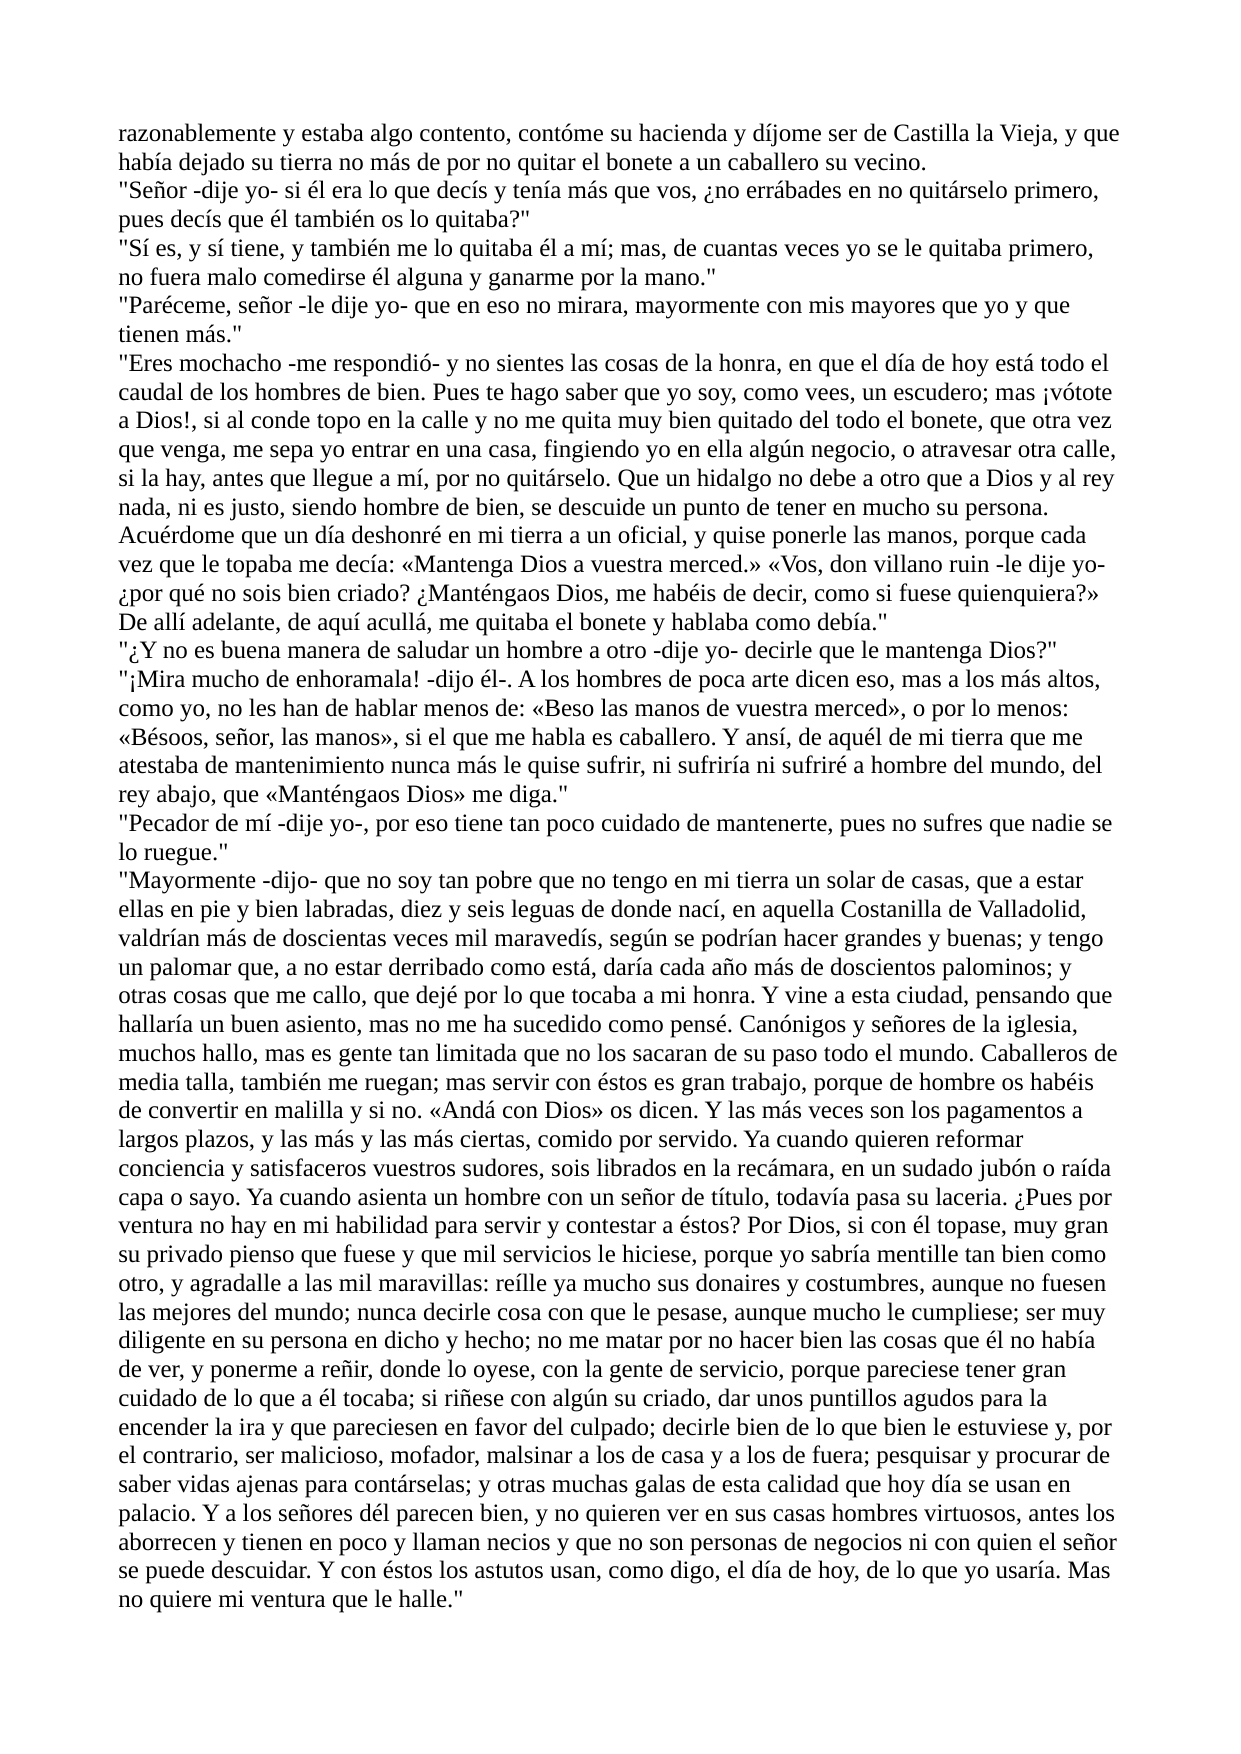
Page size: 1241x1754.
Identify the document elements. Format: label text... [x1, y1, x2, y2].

text "¡Mira mucho de enhoramala! -dijo él-. A los hombres de poca arte dicen eso, mas a los más altos, como yo, no les han de hablar menos de: «Beso las manos de vuestra merced», o por lo menos: «Bésoos, señor, las manos», si el que me habla es caballero. Y ansí, de aquél de mi tierra que me atestaba de mantenimiento nunca más le quise sufrir, ni sufriría ni sufriré a hombre del mundo, del rey abajo, que «Manténgaos Dios» me diga." [118, 664, 1122, 808]
text razonablemente y estaba algo contento, contóme su hacienda y díjome ser de Castilla la Vieja, y que había dejado su tierra no más de por no quitar el bonete a un caballero su vecino. [118, 118, 1122, 176]
text "¿Y no es buena manera de saludar un hombre a otro -dije yo- decirle que le mantenga Dios?" [118, 636, 1122, 664]
text "Pecador de mí -dije yo-, por eso tiene tan poco cuidado de mantenerte, pues no sufres que nadie se lo ruegue." [118, 808, 1122, 866]
text "Sí es, y sí tiene, y también me lo quitaba él a mí; mas, de cuantas veces yo se le quitaba primero, no fuera malo comedirse él alguna y ganarme por la mano." [118, 233, 1122, 291]
text "Paréceme, señor -le dije yo- que en eso no mirara, mayormente con mis mayores que yo y que tienen más." [118, 291, 1122, 348]
text "Señor -dije yo- si él era lo que decís y tenía más que vos, ¿no errábades en no quitárselo primero, pues decís que él también os lo quitaba?" [118, 176, 1122, 233]
text "Eres mochacho -me respondió- y no sientes las cosas de la honra, en que el día de hoy está todo el caudal de los hombres de bien. Pues te hago saber que yo soy, como vees, un escudero; mas ¡vótote a Dios!, si al conde topo en la calle y no me quita muy bien quitado del todo el bonete, que otra vez que venga, me sepa yo entrar en una casa, fingiendo yo en ella algún negocio, o atravesar otra calle, si la hay, antes que llegue a mí, por no quitárselo. Que un hidalgo no debe a otro que a Dios y al rey nada, ni es justo, siendo hombre de bien, se descuide un punto de tener en mucho su persona. Acuérdome que un día deshonré en mi tierra a un oficial, y quise ponerle las manos, porque cada vez que le topaba me decía: «Mantenga Dios a vuestra merced.» «Vos, don villano ruin -le dije yo- ¿por qué no sois bien criado? ¿Manténgaos Dios, me habéis de decir, como si fuese quienquiera?» De allí adelante, de aquí acullá, me quitaba el bonete y hablaba como debía." [118, 348, 1122, 636]
text "Mayormente -dijo- que no soy tan pobre que no tengo en mi tierra un solar de casas, que a estar ellas en pie y bien labradas, diez y seis leguas de donde nací, en aquella Costanilla de Valladolid, valdrían más de doscientas veces mil maravedís, según se podrían hacer grandes y buenas; y tengo un palomar que, a no estar derribado como está, daría cada año más de doscientos palominos; y otras cosas que me callo, que dejé por lo que tocaba a mi honra. Y vine a esta ciudad, pensando que hallaría un buen asiento, mas no me ha sucedido como pensé. Canónigos y señores de la iglesia, muchos hallo, mas es gente tan limitada que no los sacaran de su paso todo el mundo. Caballeros de media talla, también me ruegan; mas servir con éstos es gran trabajo, porque de hombre os habéis de convertir en malilla y si no. «Andá con Dios» os dicen. Y las más veces son los pagamentos a largos plazos, y las más y las más ciertas, comido por servido. Ya cuando quieren reformar conciencia y satisfaceros vuestros sudores, sois librados en la recámara, en un sudado jubón o raída capa o sayo. Ya cuando asienta un hombre con un señor de título, todavía pasa su laceria. ¿Pues por ventura no hay en mi habilidad para servir y contestar a éstos? Por Dios, si con él topase, muy gran su privado pienso que fuese y que mil servicios le hiciese, porque yo sabría mentille tan bien como otro, y agradalle a las mil maravillas: reílle ya mucho sus donaires y costumbres, aunque no fuesen las mejores del mundo; nunca decirle cosa con que le pesase, aunque mucho le cumpliese; ser muy diligente en su persona en dicho y hecho; no me matar por no hacer bien las cosas que él no había de ver, y ponerme a reñir, donde lo oyese, con la gente de servicio, porque pareciese tener gran cuidado de lo que a él tocaba; si riñese con algún su criado, dar unos puntillos agudos para la encender la ira y que pareciesen en favor del culpado; decirle bien de lo que bien le estuviese y, por el contrario, ser malicioso, mofador, malsinar a los de casa y a los de fuera; pesquisar y procurar de saber vidas ajenas para contárselas; y otras muchas galas de esta calidad que hoy día se usan en palacio. Y a los señores dél parecen bien, y no quieren ver en sus casas hombres virtuosos, antes los aborrecen y tienen en poco y llaman necios y que no son personas de negocios ni con quien el señor se puede descuidar. Y con éstos los astutos usan, como digo, el día de hoy, de lo que yo usaría. Mas no quiere mi ventura que le halle." [118, 866, 1122, 1613]
